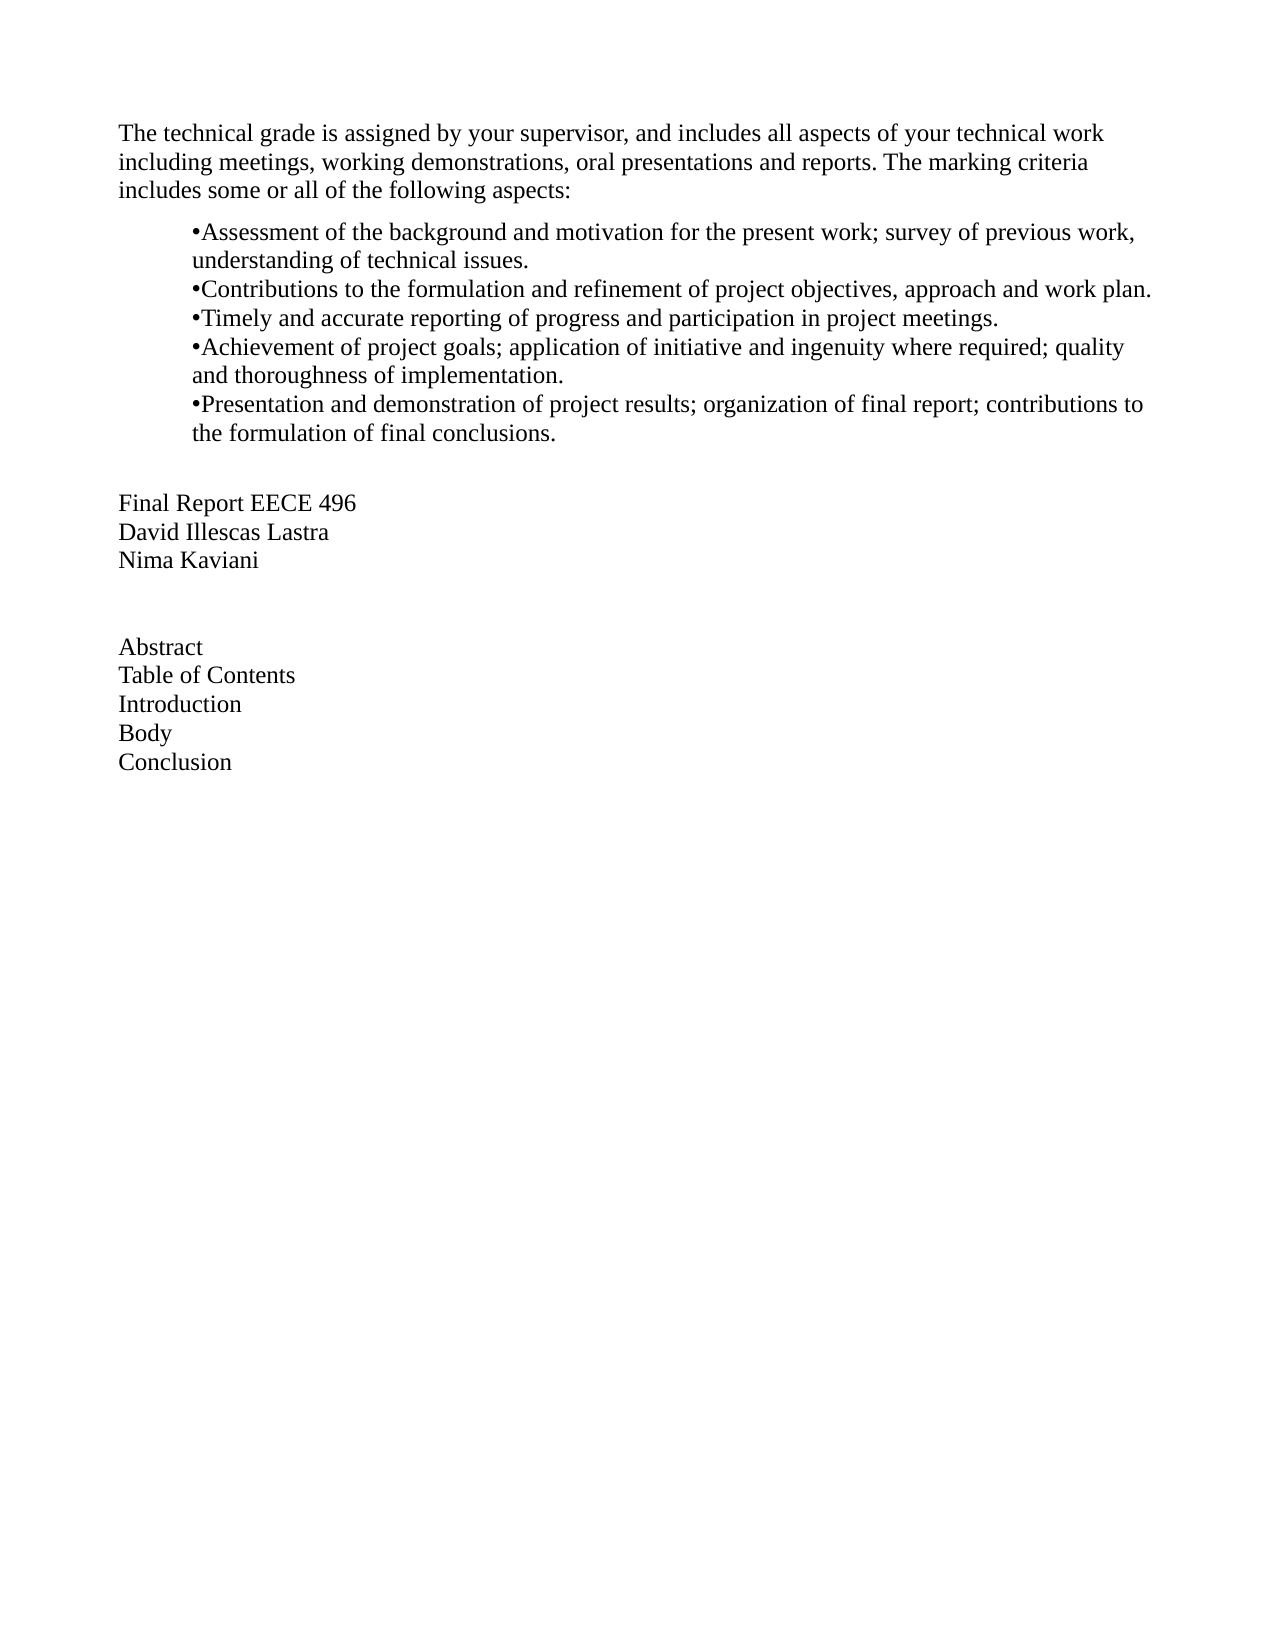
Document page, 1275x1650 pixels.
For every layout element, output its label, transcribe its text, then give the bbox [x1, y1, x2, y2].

text Final Report EECE 496 [118, 488, 1157, 517]
list Presentation and demonstration of project results; organization of final report; contributions to the formulation of final conclusions. [118, 389, 1157, 447]
list Contributions to the formulation and refinement of project objectives, approach and work plan. [118, 274, 1157, 303]
list Timely and accurate reporting of progress and participation in project meetings. [118, 303, 1157, 332]
list Achievement of project goals; application of initiative and ingenuity where required; quality and thoroughness of implementation. [118, 332, 1157, 389]
list Assessment of the background and motivation for the present work; survey of previous work, understanding of technical issues. [118, 217, 1157, 274]
text Conclusion [118, 747, 1157, 776]
text Introduction [118, 689, 1157, 718]
text Body [118, 718, 1157, 747]
text The technical grade is assigned by your supervisor, and includes all aspects of your technical work including meetings, working demonstrations, oral presentations and reports. The marking criteria includes some or all of the following aspects: [118, 118, 1157, 204]
text Table of Contents [118, 661, 1157, 689]
text Abstract [118, 632, 1157, 661]
text Nima Kaviani [118, 546, 1157, 574]
text David Illescas Lastra [118, 517, 1157, 546]
